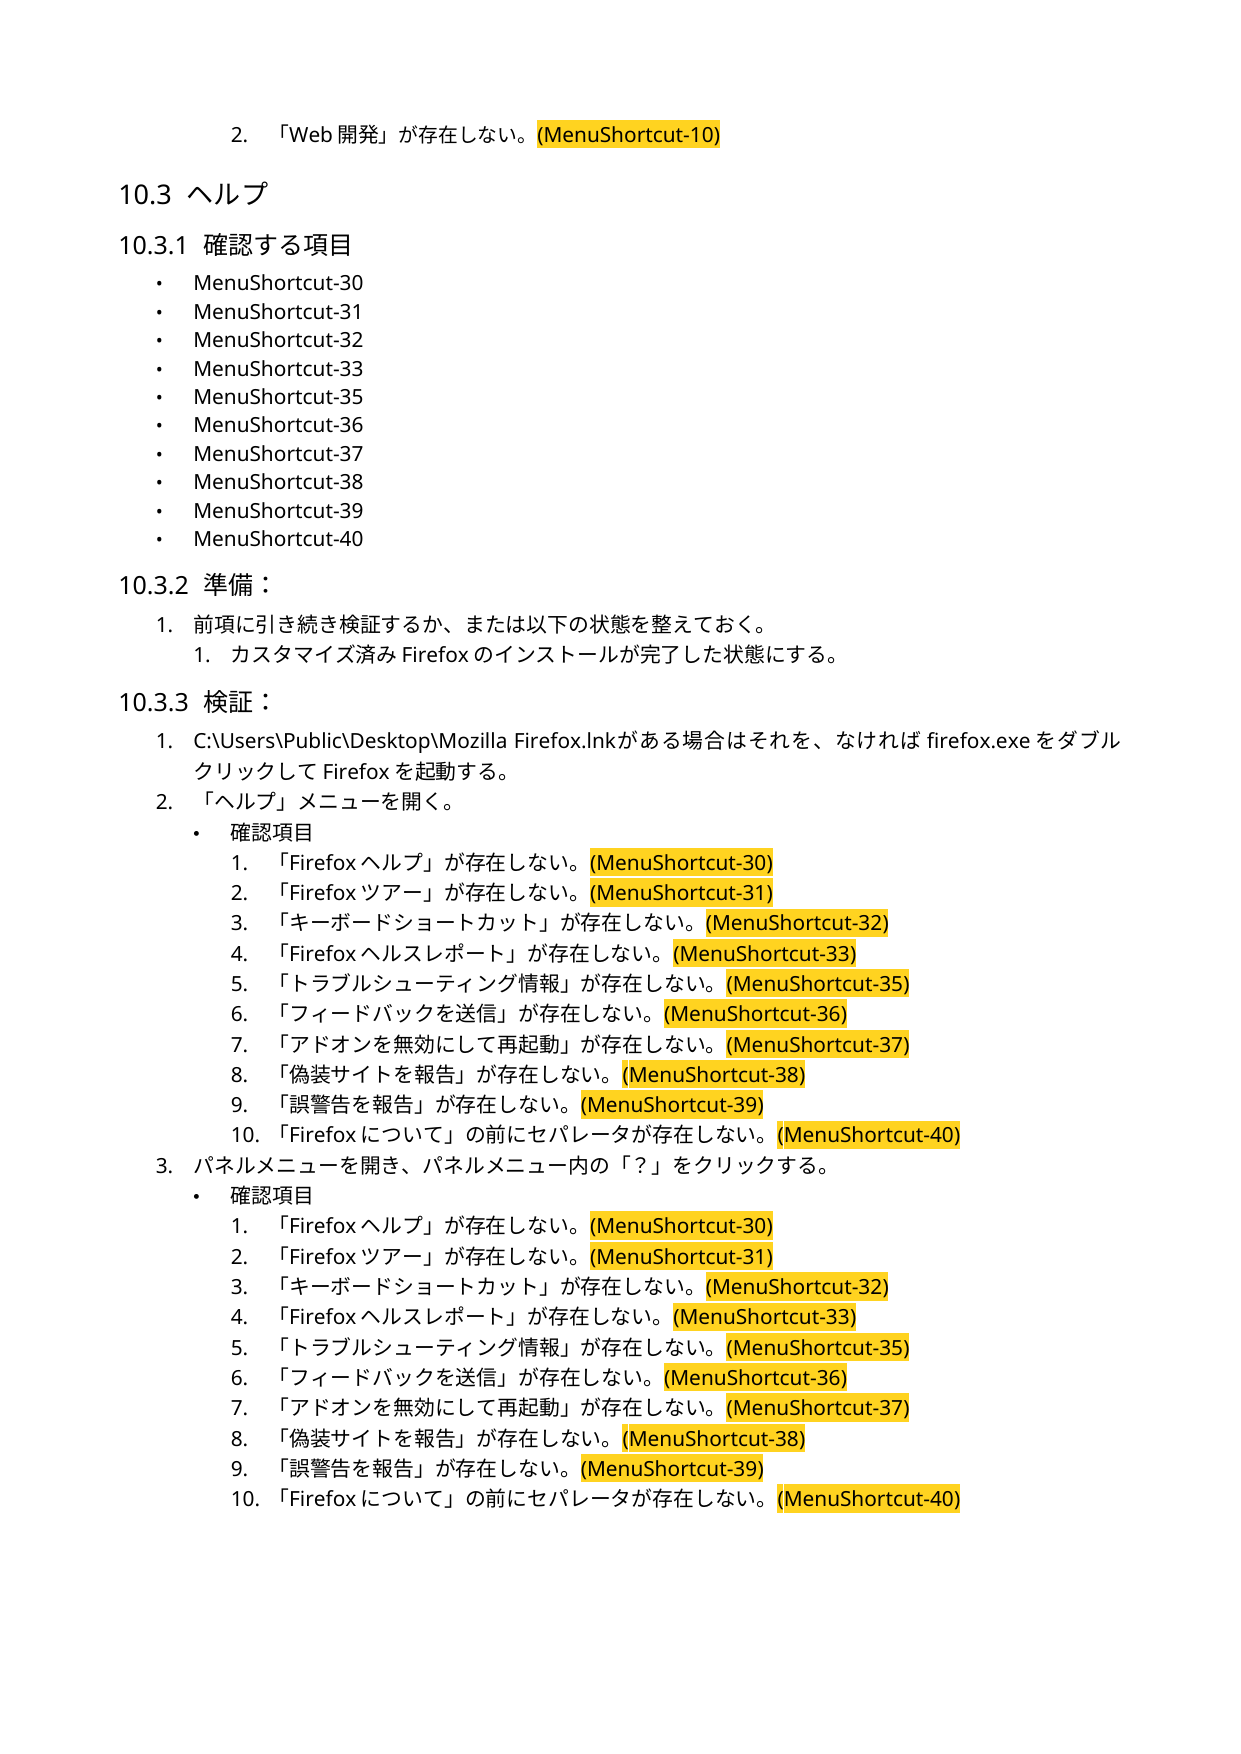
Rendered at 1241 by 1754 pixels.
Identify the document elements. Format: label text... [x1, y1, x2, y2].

list パネルメニューを開き、パネルメニュー内の「？」をクリックする。 [156, 1149, 1122, 1179]
list 「Firefoxヘルプ」が存在しない。(MenuShortcut-30) [231, 1209, 1122, 1240]
list 「Firefoxヘルスレポート」が存在しない。(MenuShortcut-33) [231, 1301, 1122, 1331]
subtitle 検証： [118, 682, 1122, 718]
list 「アドオンを無効にして再起動」が存在しない。(MenuShortcut-37) [231, 1028, 1122, 1058]
list 「ヘルプ」メニューを開く。 [156, 785, 1122, 816]
list 「アドオンを無効にして再起動」が存在しない。(MenuShortcut-37) [231, 1391, 1122, 1422]
subtitle 準備： [118, 566, 1122, 602]
list 「Firefoxヘルスレポート」が存在しない。(MenuShortcut-33) [231, 937, 1122, 967]
list MenuShortcut-40 [156, 524, 1122, 553]
list MenuShortcut-38 [156, 467, 1122, 496]
list 確認項目 [193, 816, 1122, 846]
list カスタマイズ済みFirefoxのインストールが完了した状態にする。 [193, 639, 1122, 669]
subtitle ヘルプ [118, 173, 1122, 213]
list 「Firefoxヘルプ」が存在しない。(MenuShortcut-30) [231, 846, 1122, 876]
subtitle 確認する項目 [118, 226, 1122, 262]
list MenuShortcut-39 [156, 496, 1122, 524]
list 「フィードバックを送信」が存在しない。(MenuShortcut-36) [231, 1361, 1122, 1391]
list 「Firefoxについて」の前にセパレータが存在しない。(MenuShortcut-40) [231, 1482, 1122, 1513]
list MenuShortcut-30 [156, 268, 1122, 297]
list 「Firefoxについて」の前にセパレータが存在しない。(MenuShortcut-40) [231, 1119, 1122, 1149]
list 前項に引き続き検証するか、または以下の状態を整えておく。 [156, 608, 1122, 639]
list MenuShortcut-32 [156, 325, 1122, 354]
list C:\Users\Public\Desktop\Mozilla Firefox.lnkがある場合はそれを、なければfirefox.exeをダブルクリックしてFirefoxを起動する。 [156, 725, 1122, 785]
list MenuShortcut-37 [156, 439, 1122, 467]
list MenuShortcut-36 [156, 411, 1122, 439]
list 「誤警告を報告」が存在しない。(MenuShortcut-39) [231, 1452, 1122, 1482]
list MenuShortcut-35 [156, 382, 1122, 411]
list MenuShortcut-31 [156, 297, 1122, 325]
list 確認項目 [193, 1179, 1122, 1209]
list 「キーボードショートカット」が存在しない。(MenuShortcut-32) [231, 907, 1122, 937]
list 「誤警告を報告」が存在しない。(MenuShortcut-39) [231, 1088, 1122, 1119]
list 「偽装サイトを報告」が存在しない。(MenuShortcut-38) [231, 1422, 1122, 1452]
list 「トラブルシューティング情報」が存在しない。(MenuShortcut-35) [231, 1331, 1122, 1361]
list 「トラブルシューティング情報」が存在しない。(MenuShortcut-35) [231, 967, 1122, 997]
list 「偽装サイトを報告」が存在しない。(MenuShortcut-38) [231, 1058, 1122, 1088]
list MenuShortcut-33 [156, 354, 1122, 382]
list 「フィードバックを送信」が存在しない。(MenuShortcut-36) [231, 997, 1122, 1028]
list 「Firefoxツアー」が存在しない。(MenuShortcut-31) [231, 876, 1122, 907]
list 「Web開発」が存在しない。(MenuShortcut-10) [231, 118, 1122, 148]
list 「キーボードショートカット」が存在しない。(MenuShortcut-32) [231, 1270, 1122, 1301]
list 「Firefoxツアー」が存在しない。(MenuShortcut-31) [231, 1240, 1122, 1270]
